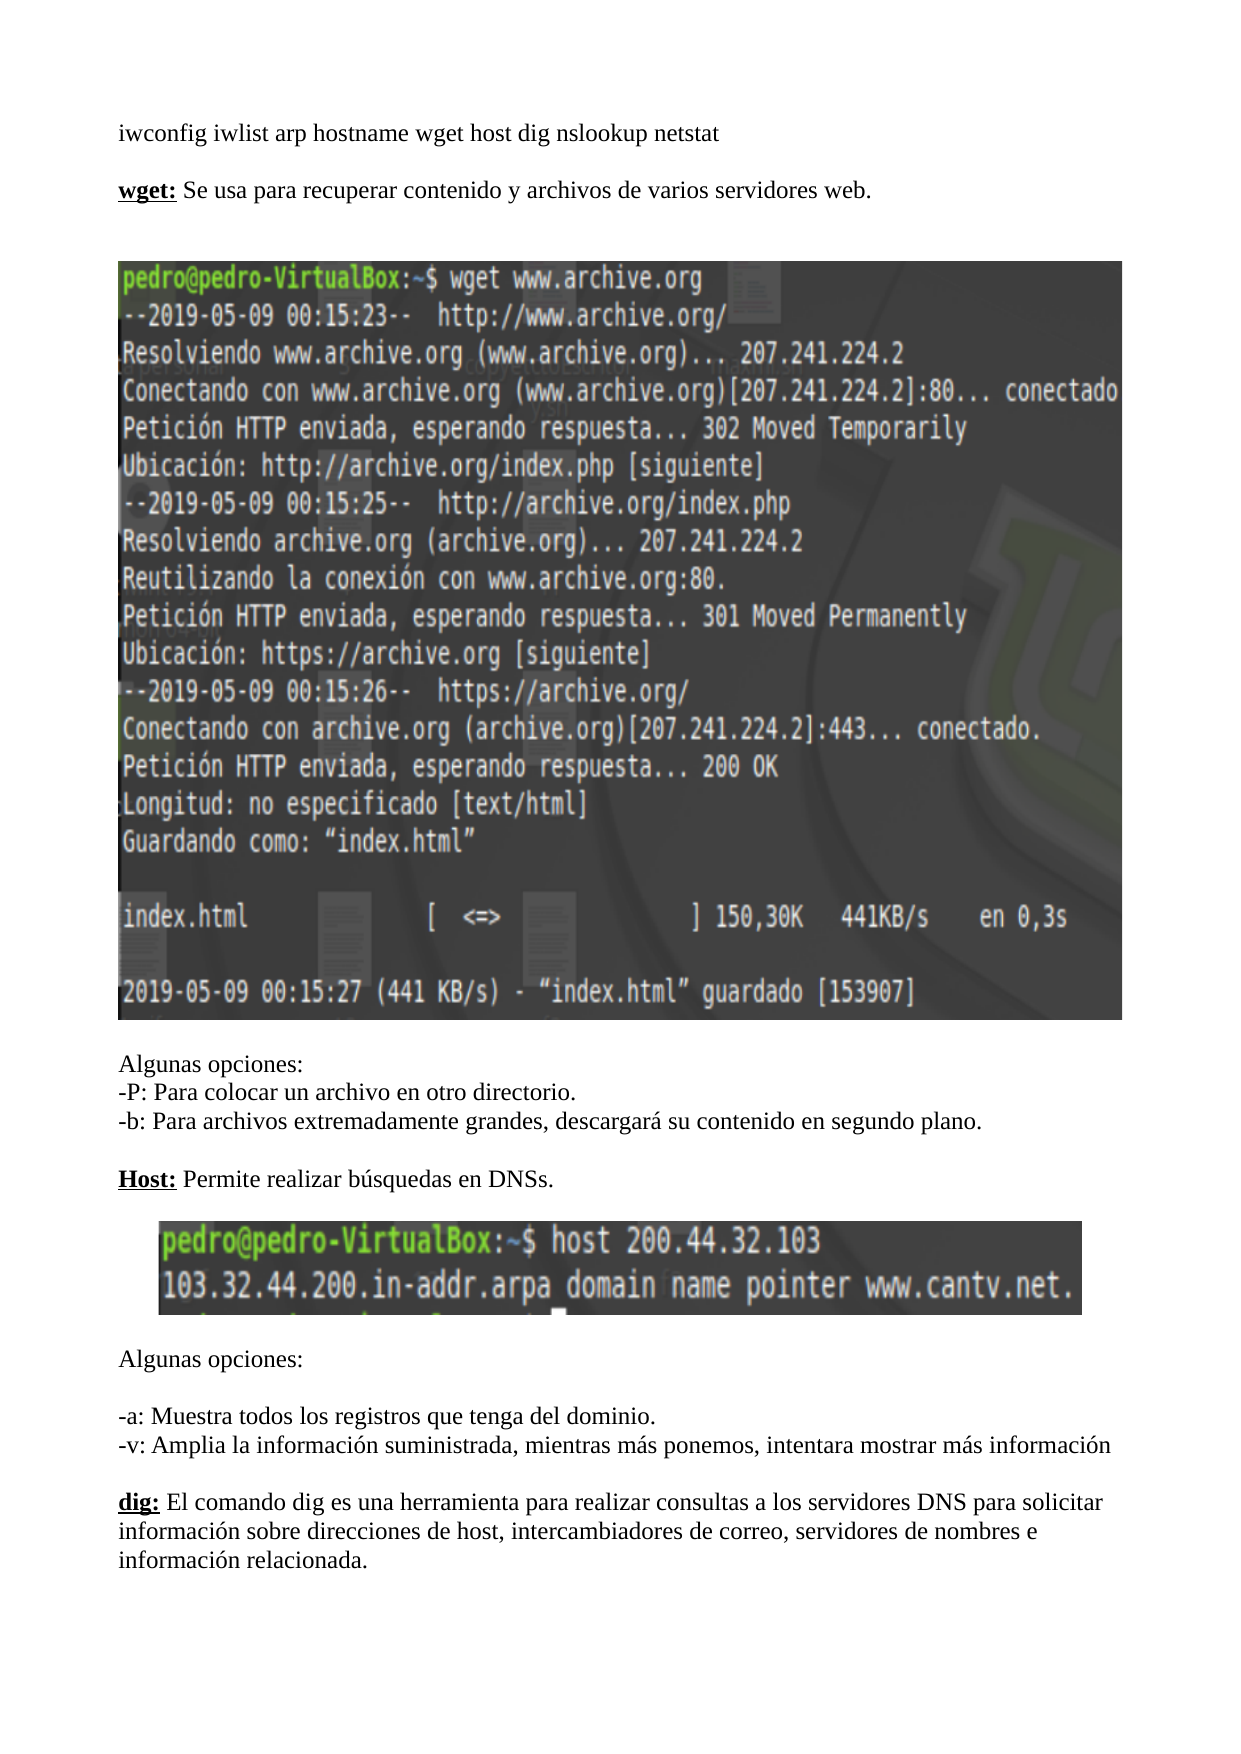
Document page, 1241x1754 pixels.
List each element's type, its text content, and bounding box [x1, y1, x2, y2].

text dig: El comando dig es una herramienta para realizar consultas a los servidores DNS para solicitar información sobre direcciones de host, intercambiadores de correo, servidores de nombres e información relacionada. [118, 1487, 1122, 1574]
text wget: Se usa para recuperar contenido y archivos de varios servidores web. [118, 176, 1122, 204]
picture [118, 261, 1123, 1020]
text -a: Muestra todos los registros que tenga del dominio. [118, 1401, 1122, 1430]
text Algunas opciones: [118, 1049, 1122, 1077]
text -v: Amplia la información suministrada, mientras más ponemos, intentara mostrar más información [118, 1430, 1122, 1459]
text Algunas opciones: [118, 1344, 1122, 1372]
text -P: Para colocar un archivo en otro directorio. [118, 1077, 1122, 1106]
text Host: Permite realizar búsquedas en DNSs. [118, 1164, 1122, 1192]
text iwconfig iwlist arp hostname wget host dig nslookup netstat [118, 118, 1122, 147]
text -b: Para archivos extremadamente grandes, descargará su contenido en segundo plano. [118, 1106, 1122, 1135]
picture [158, 1221, 1082, 1315]
